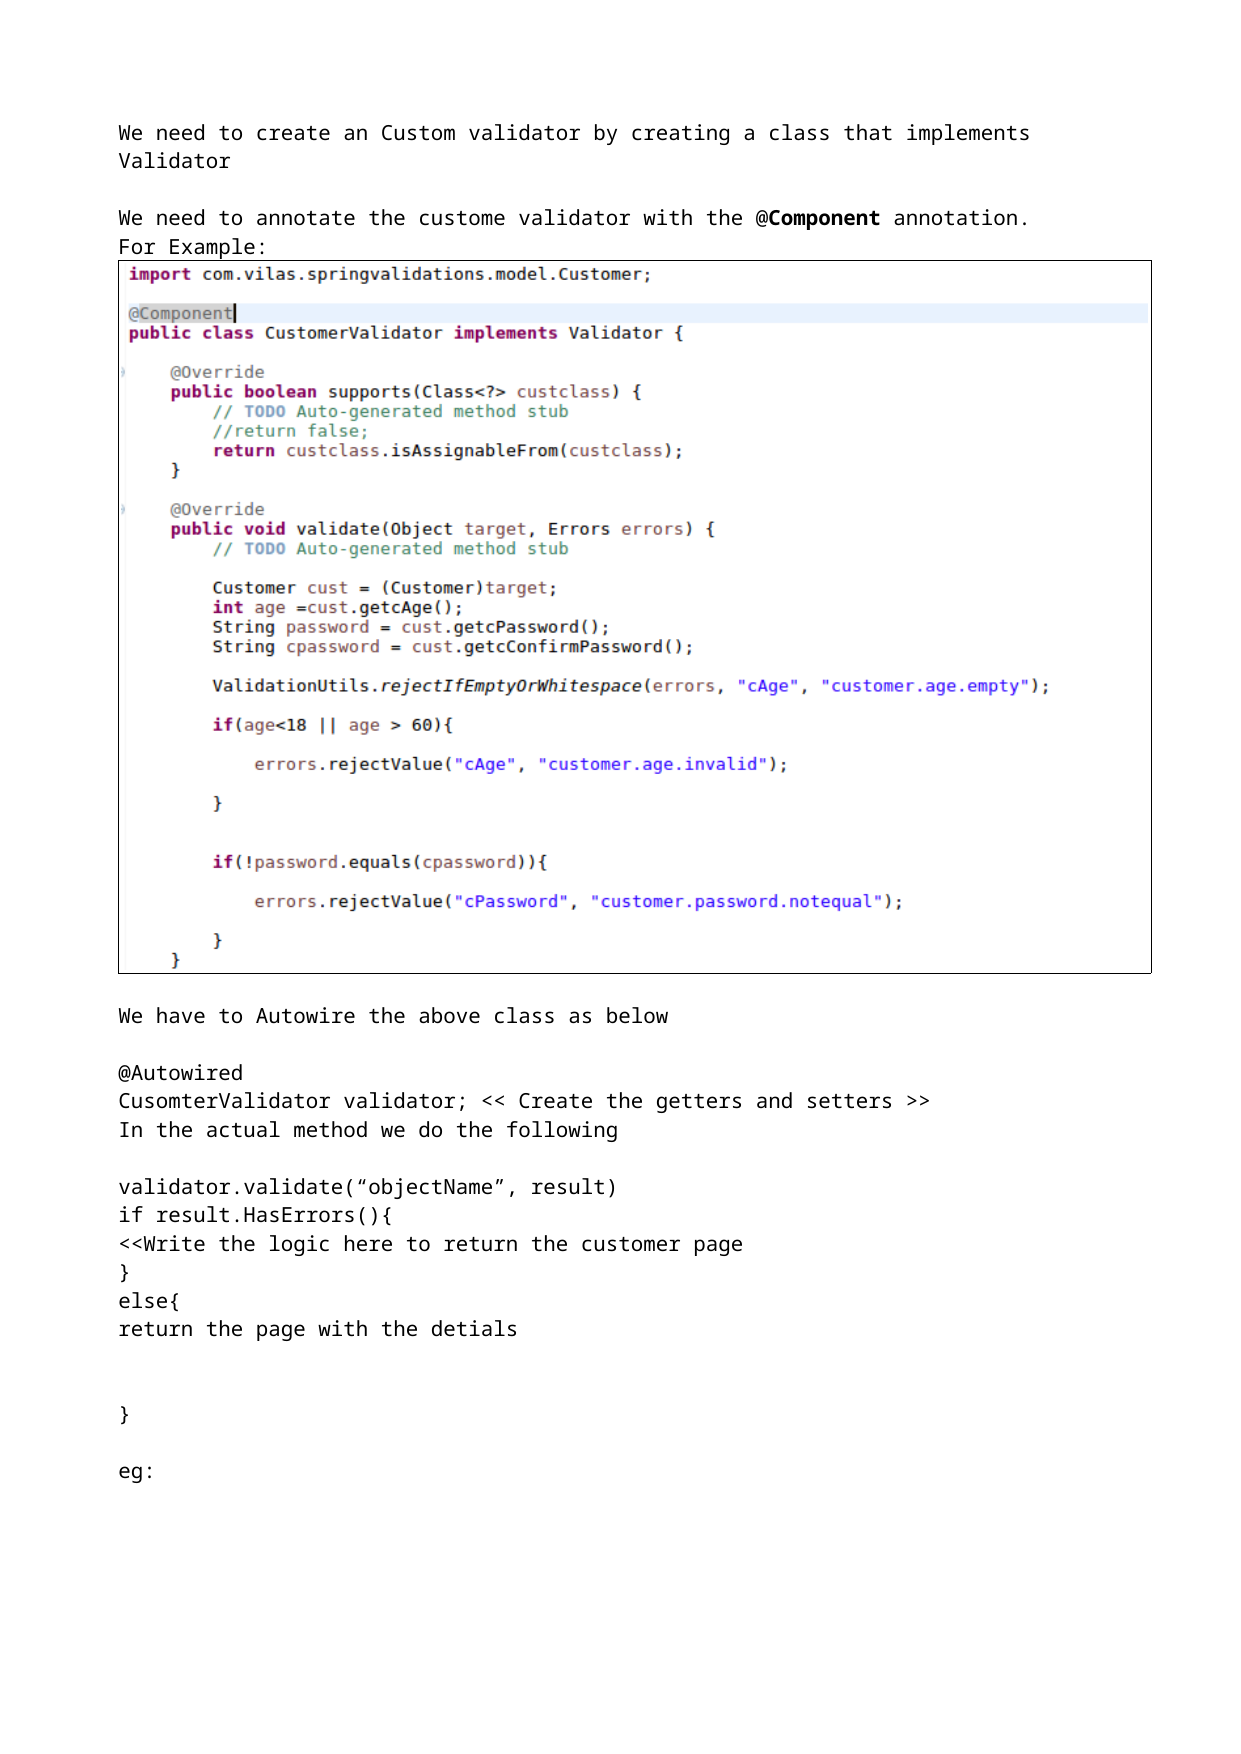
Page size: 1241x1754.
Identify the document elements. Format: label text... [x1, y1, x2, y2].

text We have to Autowire the above class as below [118, 1001, 1151, 1030]
text validator.validate(“objectName”, result) [118, 1172, 1151, 1200]
text <<Write the logic here to return the customer page [118, 1229, 1151, 1257]
text return the page with the detials [118, 1314, 1151, 1343]
text if result.HasErrors(){ [118, 1200, 1151, 1229]
text else{ [118, 1286, 1151, 1314]
text CusomterValidator validator; << Create the getters and setters >> [118, 1087, 1151, 1115]
picture [121, 263, 1148, 970]
text @Autowired [118, 1058, 1151, 1087]
text We need to annotate the custome validator with the @Component annotation. [118, 203, 1151, 232]
text } [118, 1257, 1151, 1286]
text } [118, 1399, 1151, 1428]
text eg: [118, 1456, 1151, 1485]
text In the actual method we do the following [118, 1115, 1151, 1143]
text For Example: [118, 232, 1151, 260]
text We need to create an Custom validator by creating a class that implements Validator [118, 118, 1151, 175]
